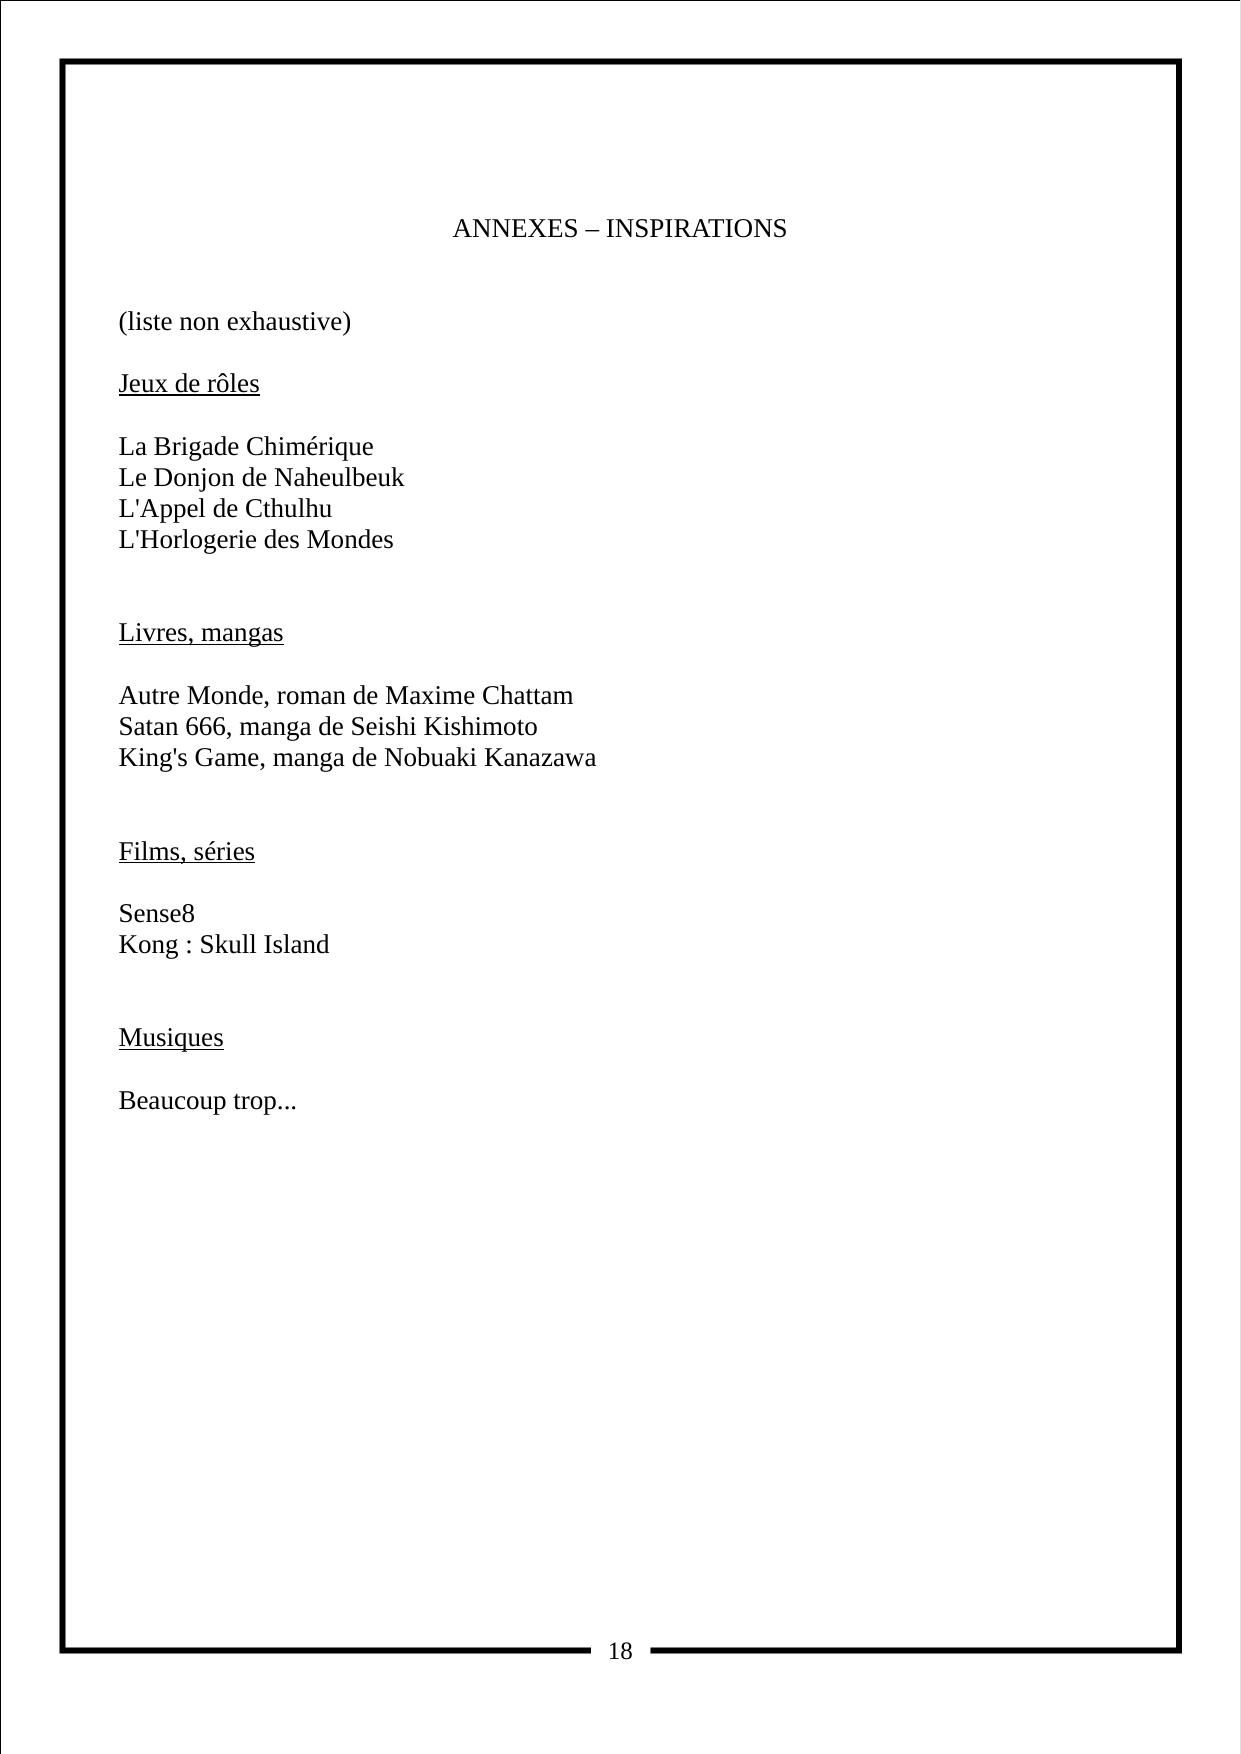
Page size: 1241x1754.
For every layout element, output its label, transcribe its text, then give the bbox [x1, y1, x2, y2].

text La Brigade Chimérique [118, 430, 1122, 461]
text Satan 666, manga de Seishi Kishimoto [118, 710, 1122, 741]
text Films, séries [118, 834, 1122, 866]
text Musiques [118, 1021, 1122, 1053]
text King's Game, manga de Nobuaki Kanazawa [118, 741, 1122, 772]
text Autre Monde, roman de Maxime Chattam [118, 679, 1122, 710]
text Kong : Skull Island [118, 928, 1122, 959]
text ANNEXES – INSPIRATIONS [118, 212, 1122, 243]
text Le Donjon de Naheulbeuk [118, 461, 1122, 492]
picture [1, 1, 1240, 1754]
text (liste non exhaustive) [118, 305, 1122, 336]
text Beaucoup trop... [118, 1084, 1122, 1115]
text L'Horlogerie des Mondes [118, 523, 1122, 554]
text Livres, mangas [118, 617, 1122, 648]
text L'Appel de Cthulhu [118, 492, 1122, 523]
text Jeux de rôles [118, 367, 1122, 398]
text Sense8 [118, 897, 1122, 928]
